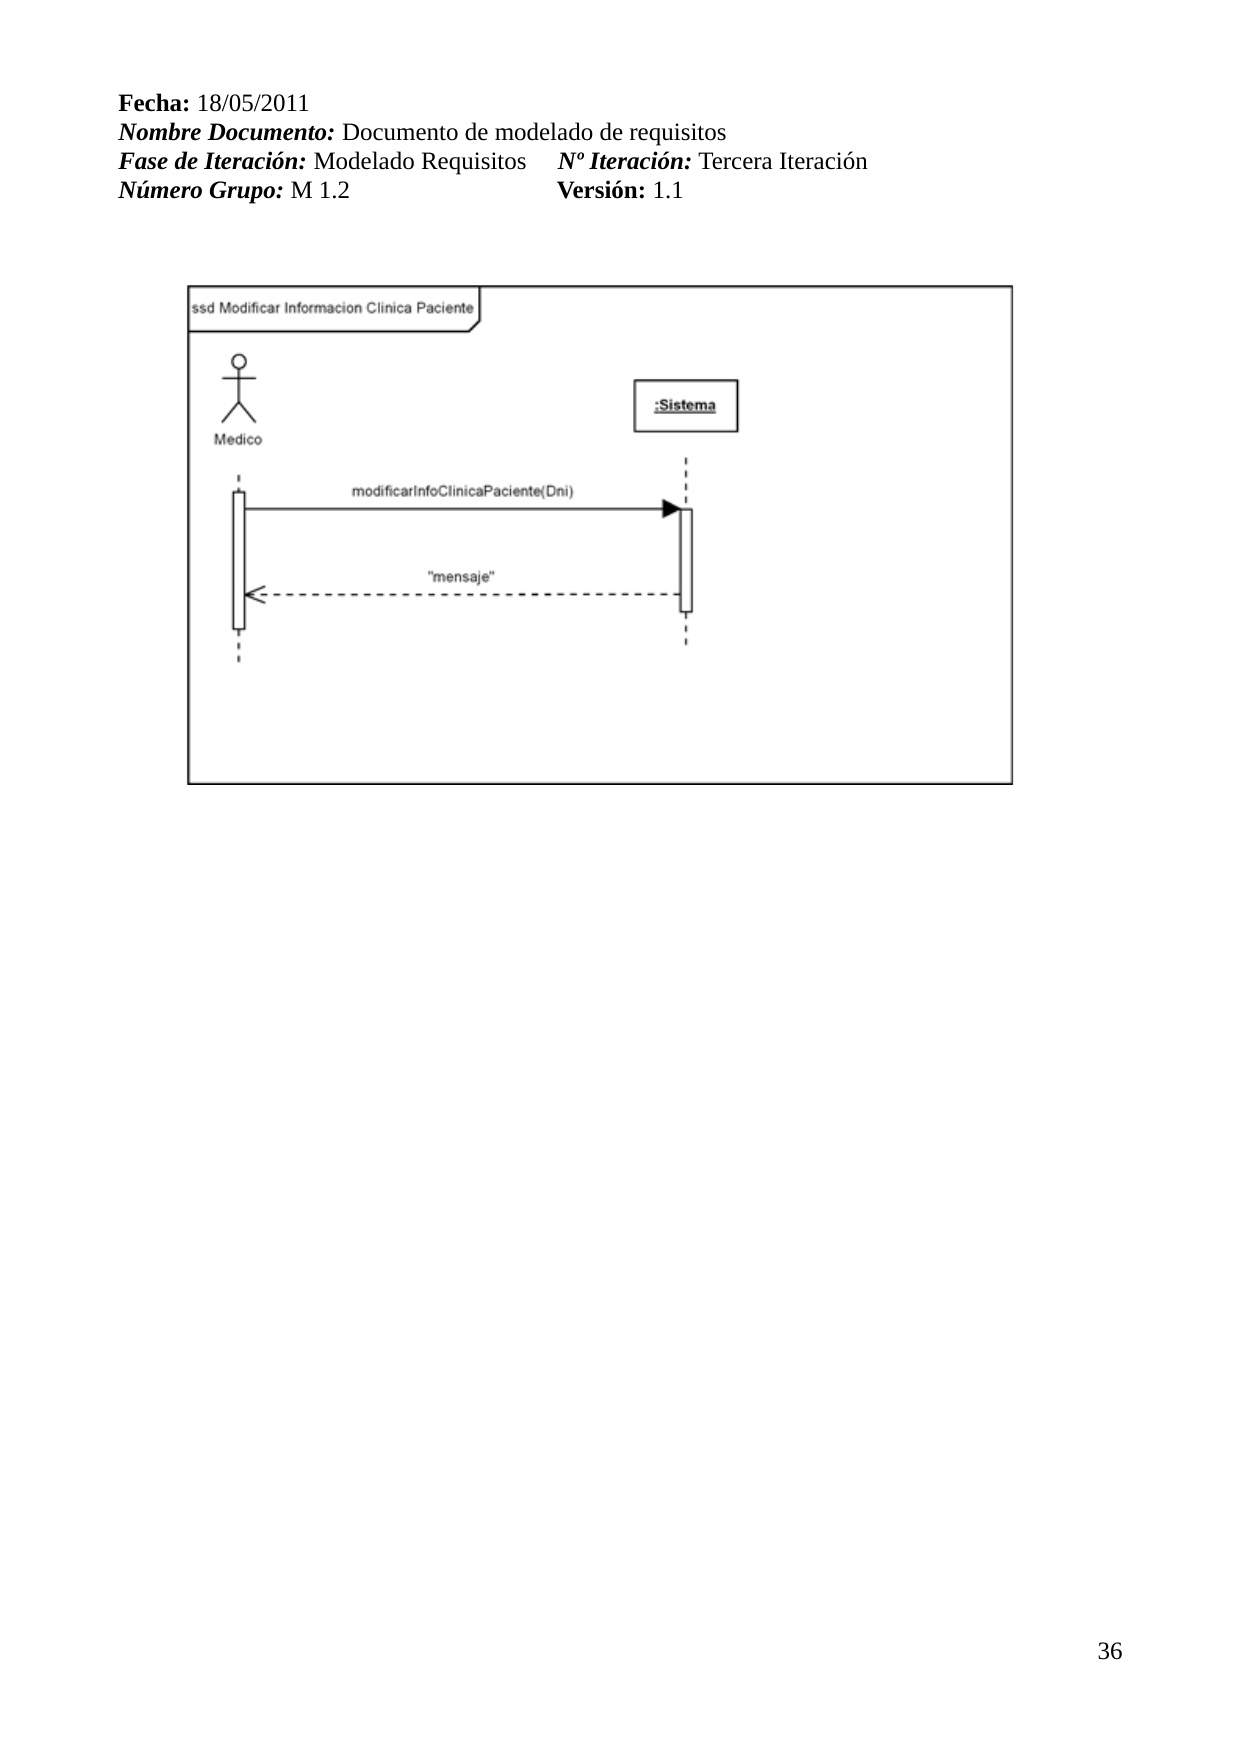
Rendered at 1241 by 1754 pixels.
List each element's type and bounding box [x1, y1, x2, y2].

picture [186, 285, 1014, 785]
